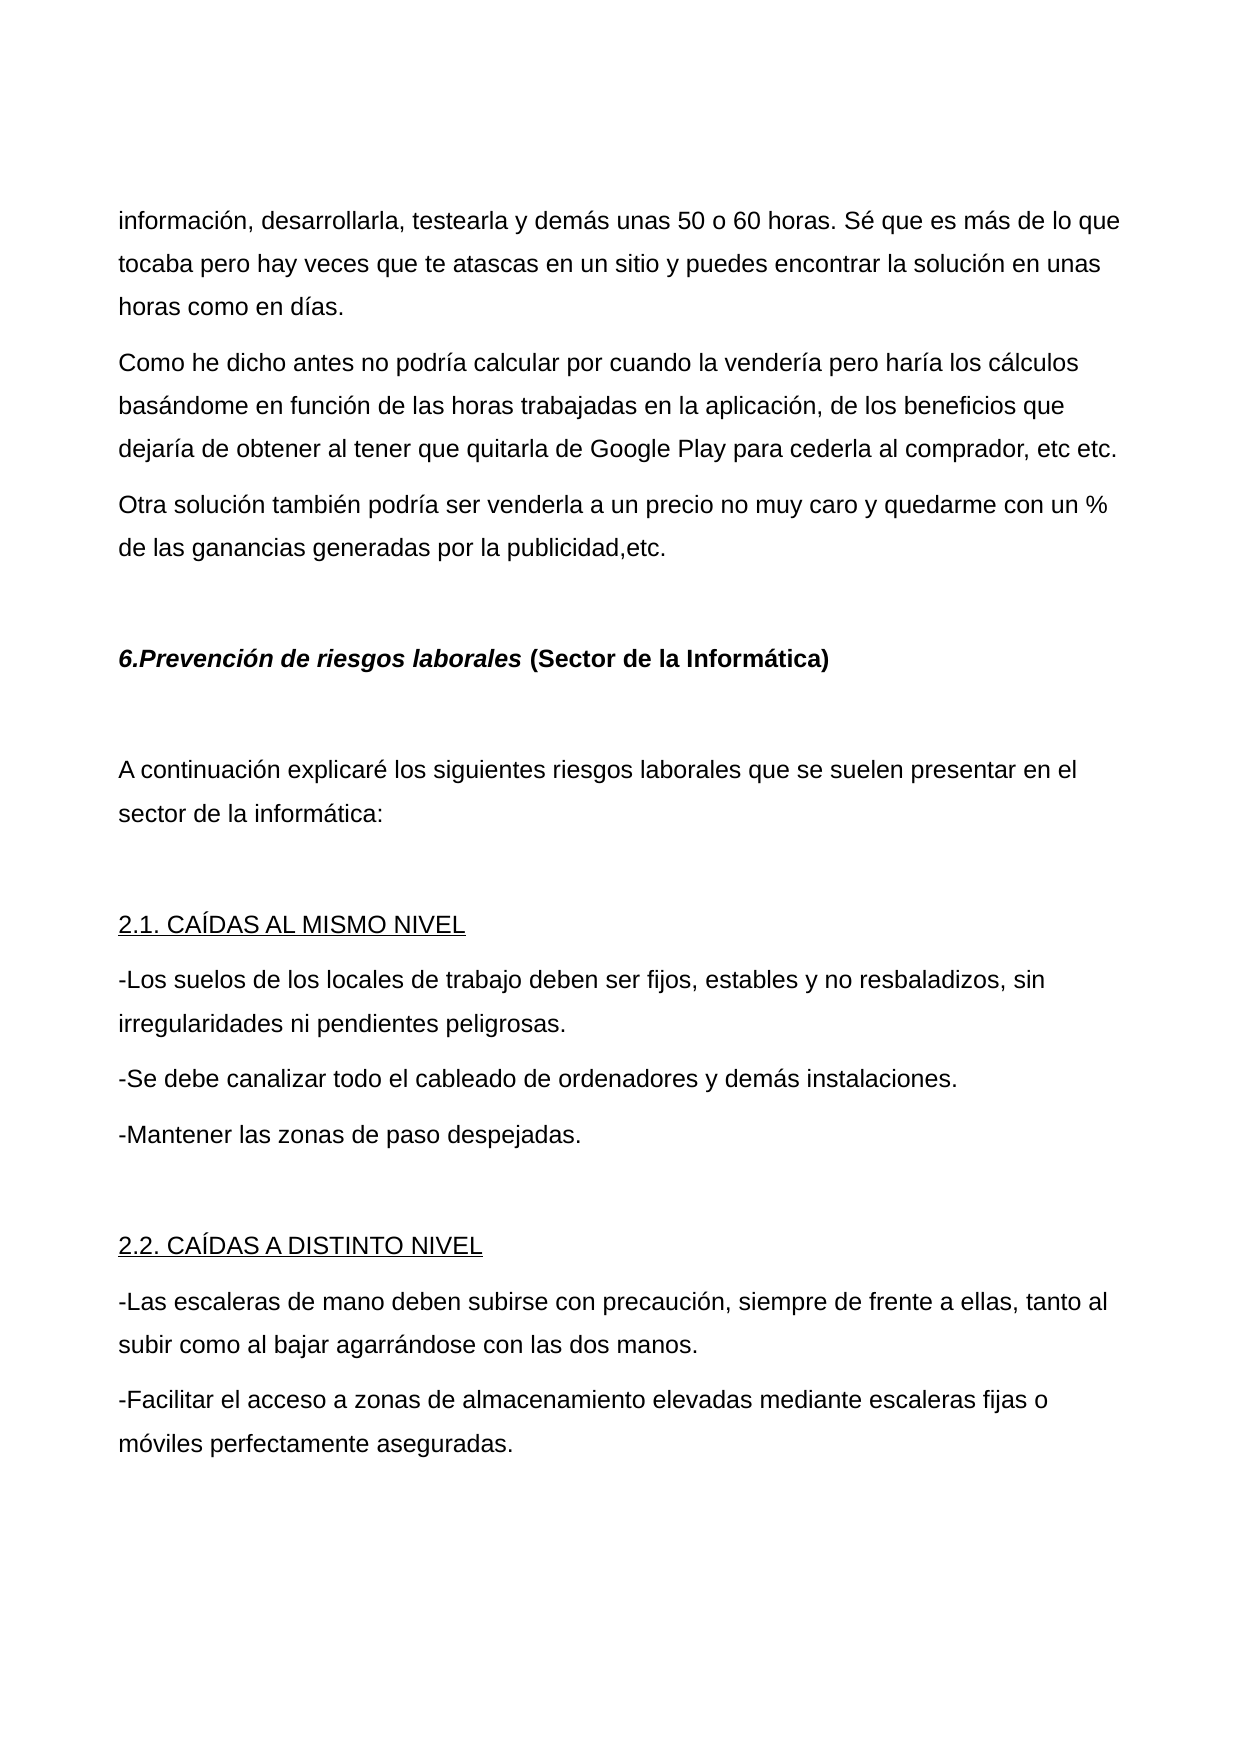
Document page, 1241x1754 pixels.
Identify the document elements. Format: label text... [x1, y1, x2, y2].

text 6.Prevención de riesgos laborales (Sector de la Informática) [118, 644, 1122, 673]
text 2.2. CAÍDAS A DISTINTO NIVEL [118, 1231, 1122, 1260]
text Otra solución también podría ser venderla a un precio no muy caro y quedarme con un % de las ganancias generadas por la publicidad,etc. [118, 490, 1122, 562]
text -Los suelos de los locales de trabajo deben ser fijos, estables y no resbaladizos, sin irregularidades ni pendientes peligrosas. [118, 966, 1122, 1037]
text A continuación explicaré los siguientes riesgos laborales que se suelen presentar en el sector de la informática: [118, 756, 1122, 827]
text -Mantener las zonas de paso despejadas. [118, 1120, 1122, 1149]
text 2.1. CAÍDAS AL MISMO NIVEL [118, 910, 1122, 939]
text información, desarrollarla, testearla y demás unas 50 o 60 horas. Sé que es más de lo que tocaba pero hay veces que te atascas en un sitio y puedes encontrar la solución en unas horas como en días. [118, 206, 1122, 321]
text -Facilitar el acceso a zonas de almacenamiento elevadas mediante escaleras fijas o móviles perfectamente aseguradas. [118, 1386, 1122, 1457]
text -Las escaleras de mano deben subirse con precaución, siempre de frente a ellas, tanto al subir como al bajar agarrándose con las dos manos. [118, 1287, 1122, 1359]
text Como he dicho antes no podría calcular por cuando la vendería pero haría los cálculos basándome en función de las horas trabajadas en la aplicación, de los beneficios que dejaría de obtener al tener que quitarla de Google Play para cederla al comprador, etc etc. [118, 348, 1122, 463]
text -Se debe canalizar todo el cableado de ordenadores y demás instalaciones. [118, 1064, 1122, 1093]
